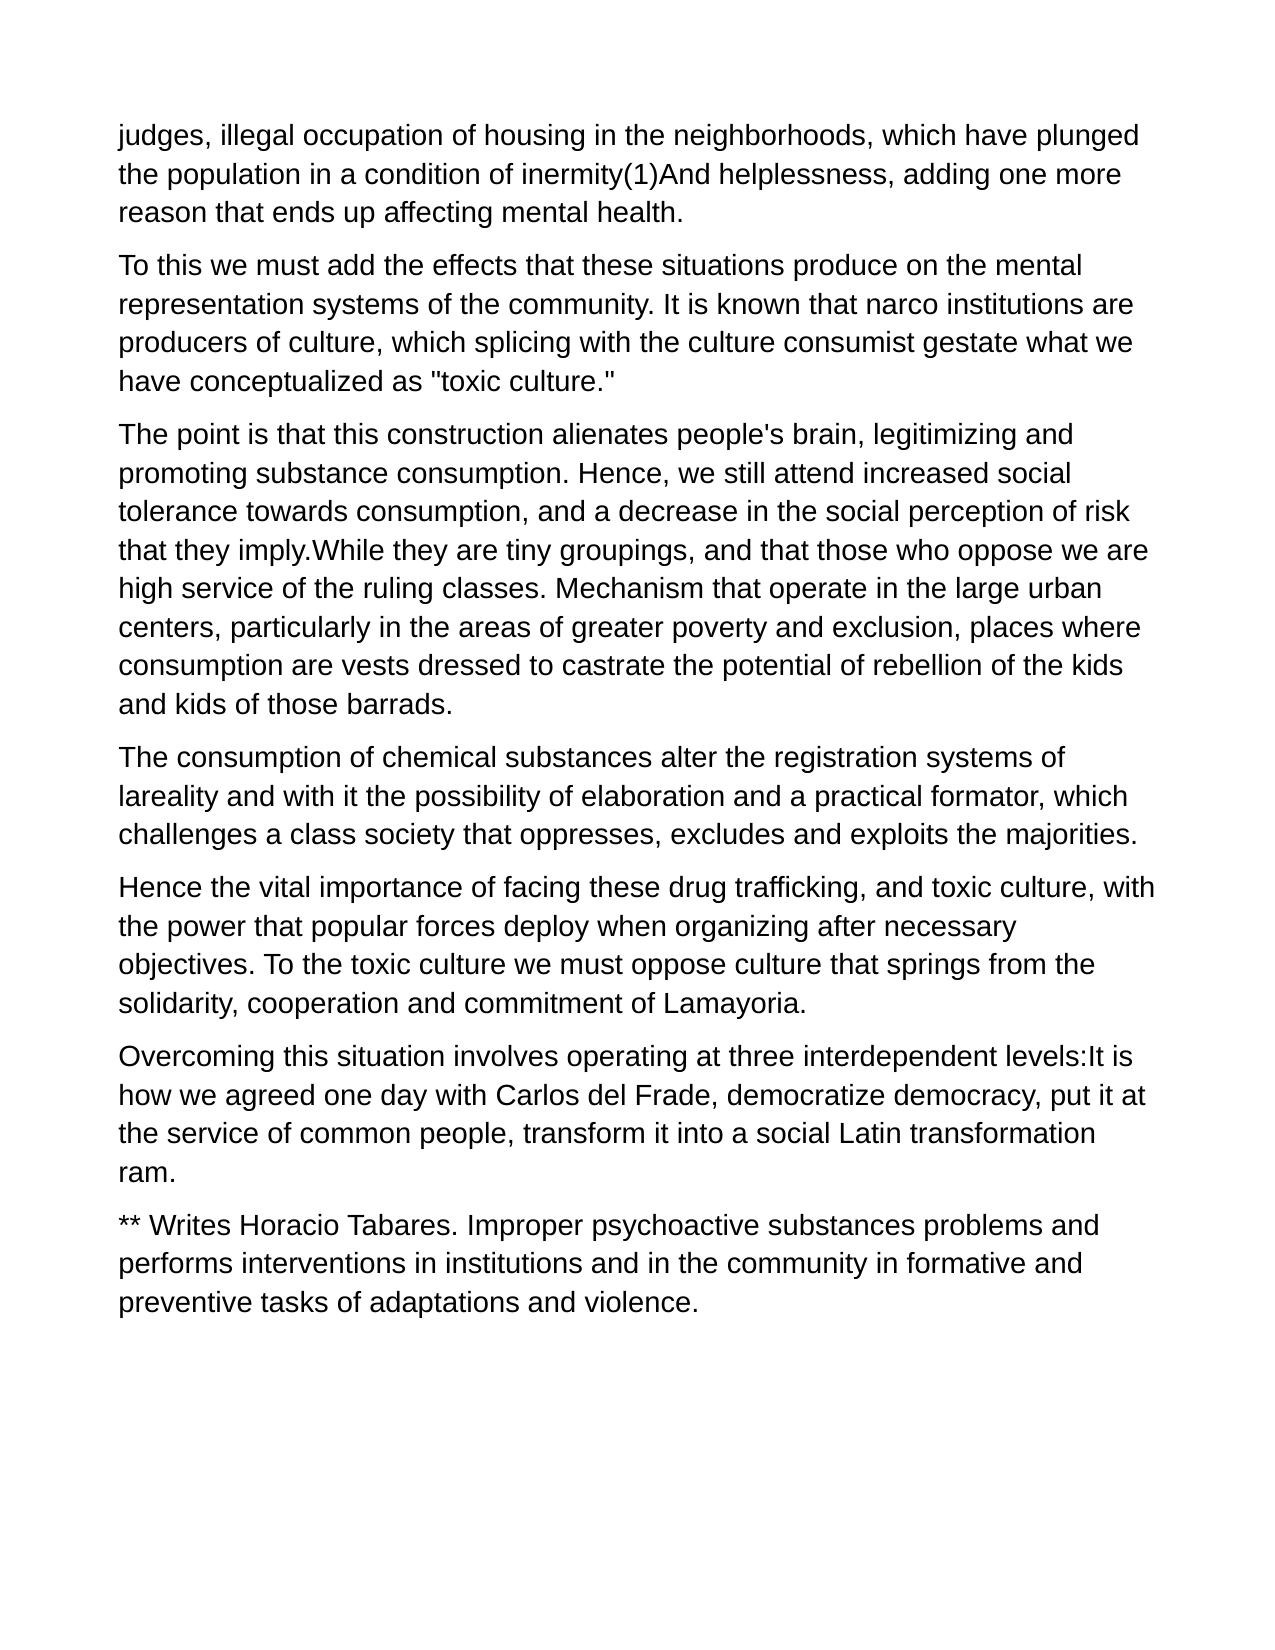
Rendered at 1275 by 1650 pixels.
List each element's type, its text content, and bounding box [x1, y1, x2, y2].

text Overcoming this situation involves operating at three interdependent levels:It is how we agreed one day with Carlos del Frade, democratize democracy, put it at the service of common people, transform it into a social Latin transformation ram. [118, 1039, 1157, 1188]
text Hence the vital importance of facing these drug trafficking, and toxic culture, with the power that popular forces deploy when organizing after necessary objectives. To the toxic culture we must oppose culture that springs from the solidarity, cooperation and commitment of Lamayoria. [118, 870, 1157, 1019]
text The consumption of chemical substances alter the registration systems of lareality and with it the possibility of elaboration and a practical formator, which challenges a class society that oppresses, excludes and exploits the majorities. [118, 740, 1157, 851]
text judges, illegal occupation of housing in the neighborhoods, which have plunged the population in a condition of inermity(1)And helplessness, adding one more reason that ends up affecting mental health. [118, 118, 1157, 229]
text To this we must add the effects that these situations produce on the mental representation systems of the community. It is known that narco institutions are producers of culture, which splicing with the culture consumist gestate what we have conceptualized as "toxic culture." [118, 248, 1157, 397]
text The point is that this construction alienates people's brain, legitimizing and promoting substance consumption. Hence, we still attend increased social tolerance towards consumption, and a decrease in the social perception of risk that they imply.While they are tiny groupings, and that those who oppose we are high service of the ruling classes. Mechanism that operate in the large urban centers, particularly in the areas of greater poverty and exclusion, places where consumption are vests dressed to castrate the potential of rebellion of the kids and kids of those barrads. [118, 417, 1157, 720]
text ** Writes Horacio Tabares. Improper psychoactive substances problems and performs interventions in institutions and in the community in formative and preventive tasks of adaptations and violence. [118, 1208, 1157, 1318]
